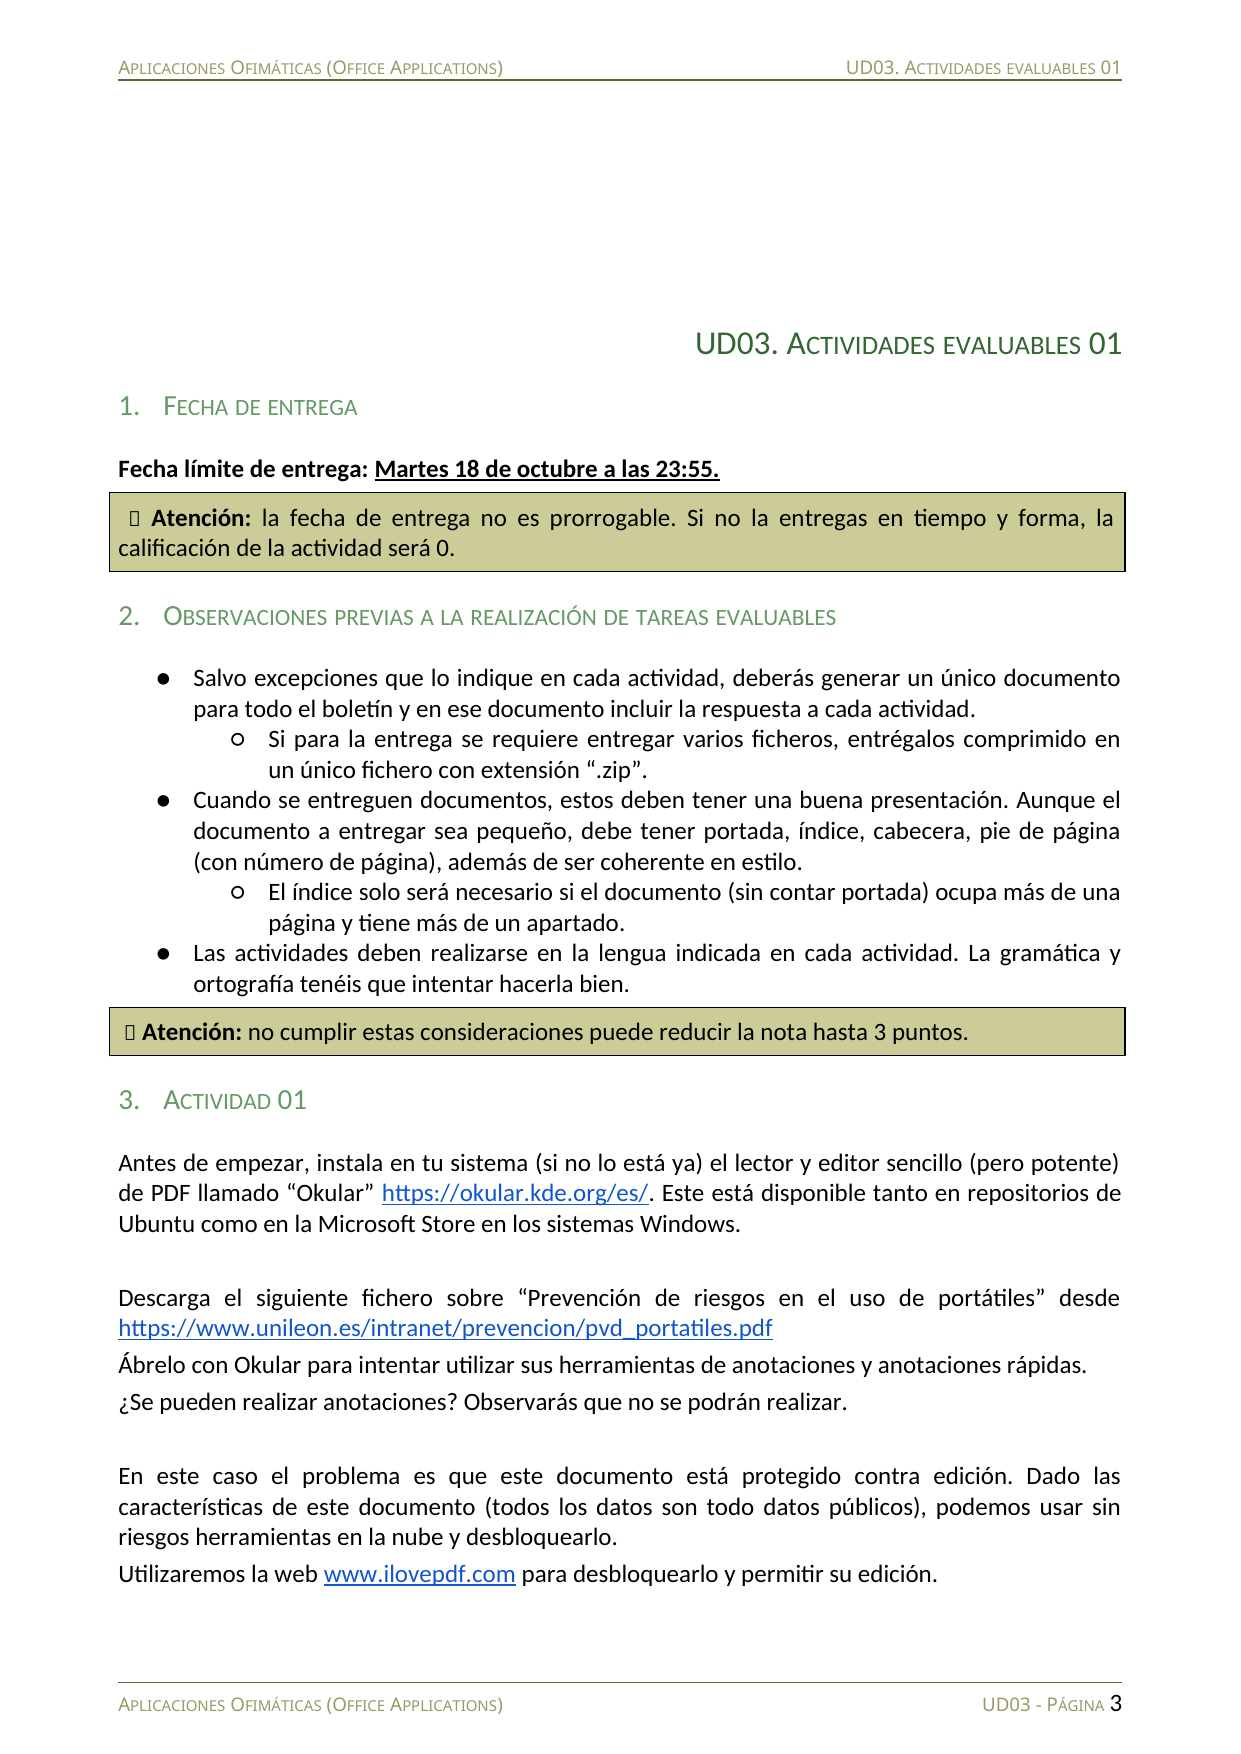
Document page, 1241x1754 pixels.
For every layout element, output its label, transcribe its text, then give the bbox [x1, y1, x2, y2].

text UD03. Actividades evaluables 01 [118, 322, 1122, 362]
list Si para la entrega se requiere entregar varios ficheros, entrégalos comprimido en un único fichero con extensión “.zip”. [231, 724, 1122, 785]
text Fecha límite de entrega: Martes 18 de octubre a las 23:55. [118, 453, 1122, 483]
subtitle Observaciones previas a la realización de tareas evaluables [118, 597, 1122, 632]
text ¿Se pueden realizar anotaciones? Observarás que no se podrán realizar. [118, 1386, 1122, 1417]
text ❕ Atención: la fecha de entrega no es prorrogable. Si no la entregas en tiempo y forma, la calificación de la actividad será 0. [110, 493, 1124, 571]
text En este caso el problema es que este documento está protegido contra edición. Dado las características de este documento (todos los datos son todo datos públicos), podemos usar sin riesgos herramientas en la nube y desbloquearlo. [118, 1460, 1122, 1552]
list El índice solo será necesario si el documento (sin contar portada) ocupa más de una página y tiene más de un apartado. [231, 876, 1122, 937]
list Cuando se entreguen documentos, estos deben tener una buena presentación. Aunque el documento a entregar sea pequeño, debe tener portada, índice, cabecera, pie de página (con número de página), además de ser coherente en estilo. [156, 785, 1122, 876]
subtitle Fecha de entrega [118, 387, 1122, 423]
text Utilizaremos la web www.ilovepdf.com para desbloquearlo y permitir su edición. [118, 1558, 1122, 1589]
text Antes de empezar, instala en tu sistema (si no lo está ya) el lector y editor sencillo (pero potente) de PDF llamado “Okular” https://okular.kde.org/es/. Este está disponible tanto en repositorios de Ubuntu como en la Microsoft Store en los sistemas Windows. [118, 1147, 1122, 1238]
subtitle Actividad 01 [118, 1081, 1122, 1117]
list Las actividades deben realizarse en la lengua indicada en cada actividad. La gramática y ortografía tenéis que intentar hacerla bien. [156, 937, 1122, 998]
text Ábrelo con Okular para intentar utilizar sus herramientas de anotaciones y anotaciones rápidas. [118, 1349, 1122, 1380]
text Descarga el siguiente fichero sobre “Prevención de riesgos en el uso de portátiles” desde https://www.unileon.es/intranet/prevencion/pvd_portatiles.pdf [118, 1282, 1122, 1343]
text ❕ Atención: no cumplir estas consideraciones puede reducir la nota hasta 3 puntos. [110, 1008, 1124, 1055]
list Salvo excepciones que lo indique en cada actividad, deberás generar un único documento para todo el boletín y en ese documento incluir la respuesta a cada actividad. [156, 663, 1122, 724]
